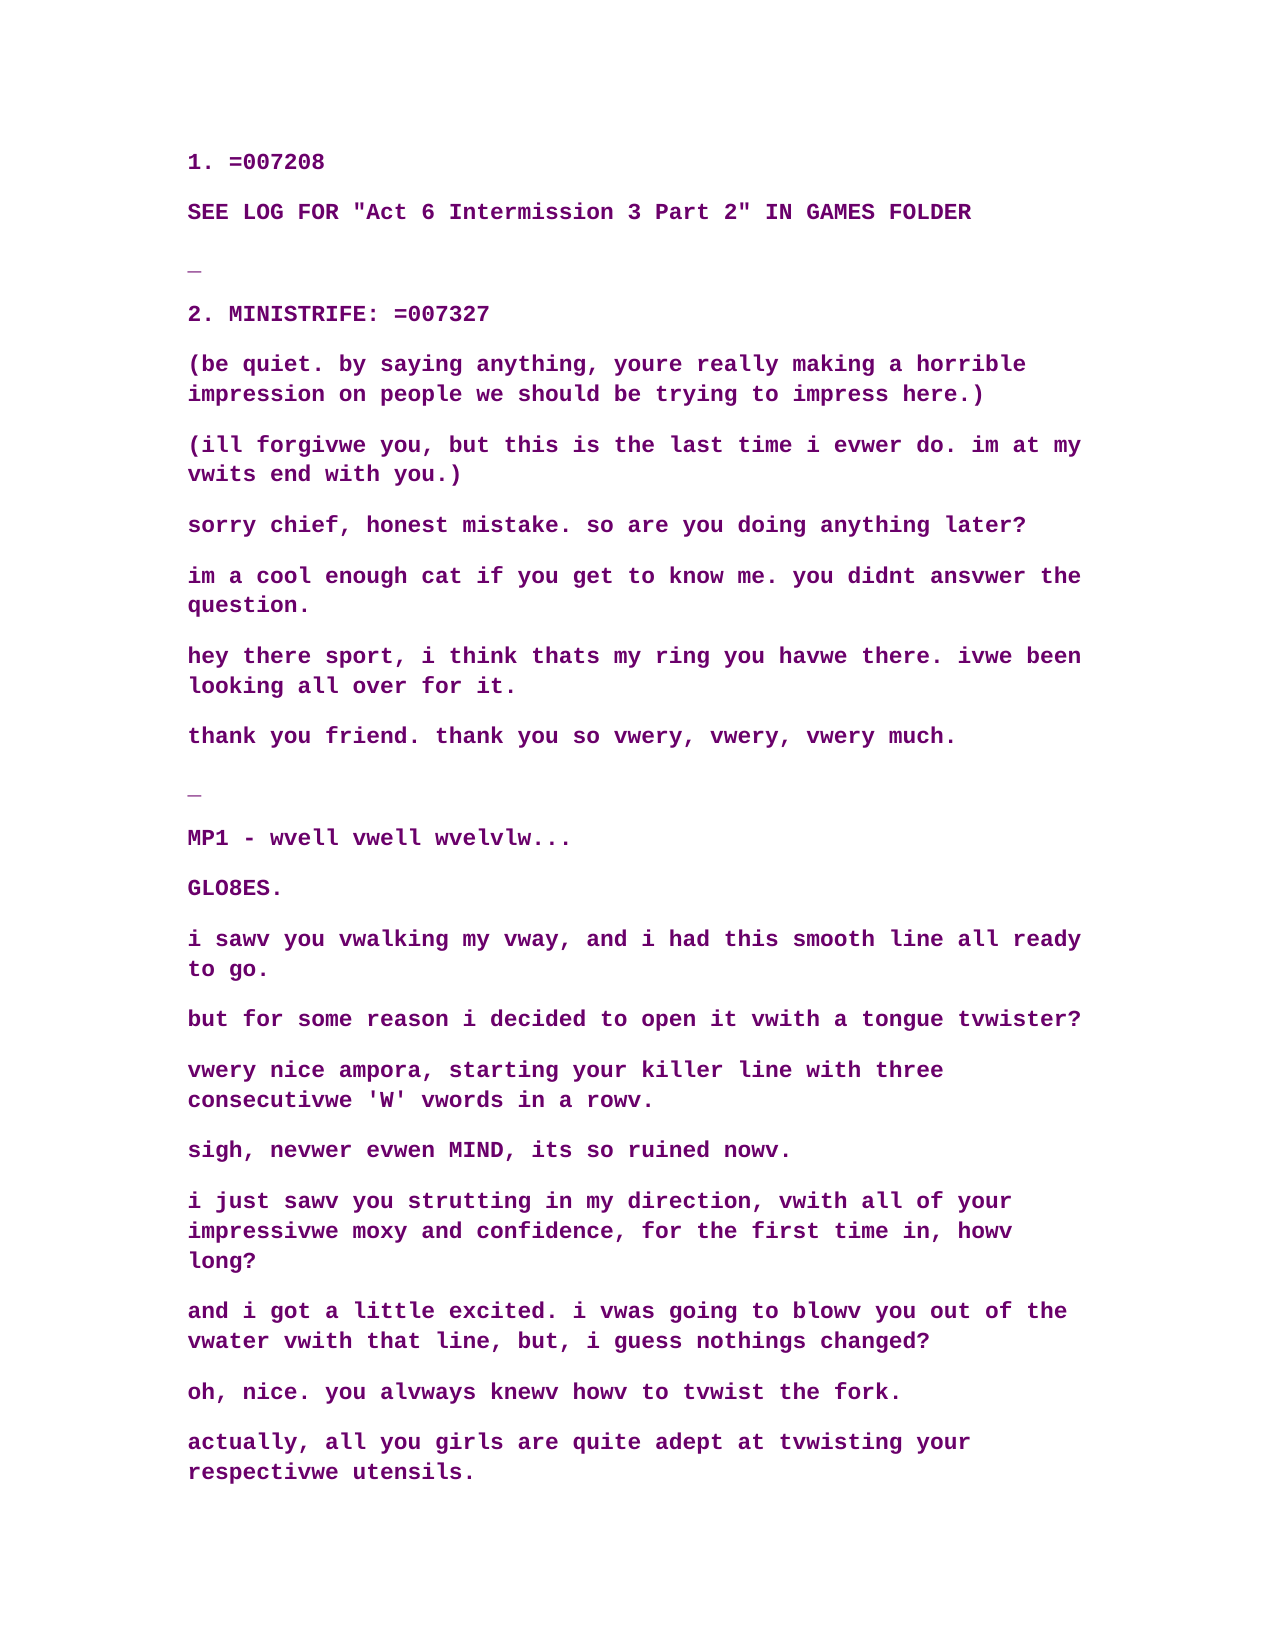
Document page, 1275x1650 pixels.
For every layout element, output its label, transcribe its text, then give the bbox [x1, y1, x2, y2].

text and i got a little excited. i vwas going to blowv you out of the vwater vwith that line, but, i guess nothings changed? [187, 1299, 1087, 1355]
text _ [187, 251, 1087, 277]
text sigh, nevwer evwen MIND, its so ruined nowv. [187, 1139, 1087, 1165]
text MP1 - wvell vwell wvelvlw... [187, 826, 1087, 852]
text (ill forgivwe you, but this is the last time i evwer do. im at my vwits end with you.) [187, 433, 1087, 489]
text SEE LOG FOR "Act 6 Intermission 3 Part 2" IN GAMES FOLDER [187, 201, 1087, 227]
text GLO8ES. [187, 877, 1087, 903]
text vwery nice ampora, starting your killer line with three consecutivwe 'W' vwords in a rowv. [187, 1058, 1087, 1114]
text 1. =007208 [187, 150, 1087, 176]
text actually, all you girls are quite adept at tvwisting your respectivwe utensils. [187, 1431, 1087, 1486]
text oh, nice. you alvways knewv howv to tvwist the fork. [187, 1380, 1087, 1406]
text thank you friend. thank you so vwery, vwery, vwery much. [187, 725, 1087, 751]
text i sawv you vwalking my vway, and i had this smooth line all ready to go. [187, 927, 1087, 983]
text (be quiet. by saying anything, youre really making a horrible impression on people we should be trying to impress here.) [187, 352, 1087, 408]
text 2. MINISTRIFE: =007327 [187, 302, 1087, 328]
text hey there sport, i think thats my ring you havwe there. ivwe been looking all over for it. [187, 644, 1087, 700]
text _ [187, 775, 1087, 801]
text but for some reason i decided to open it vwith a tongue tvwister? [187, 1008, 1087, 1034]
text im a cool enough cat if you get to know me. you didnt ansvwer the question. [187, 564, 1087, 620]
text i just sawv you strutting in my direction, vwith all of your impressivwe moxy and confidence, for the first time in, howv long? [187, 1189, 1087, 1275]
text sorry chief, honest mistake. so are you doing anything later? [187, 513, 1087, 539]
